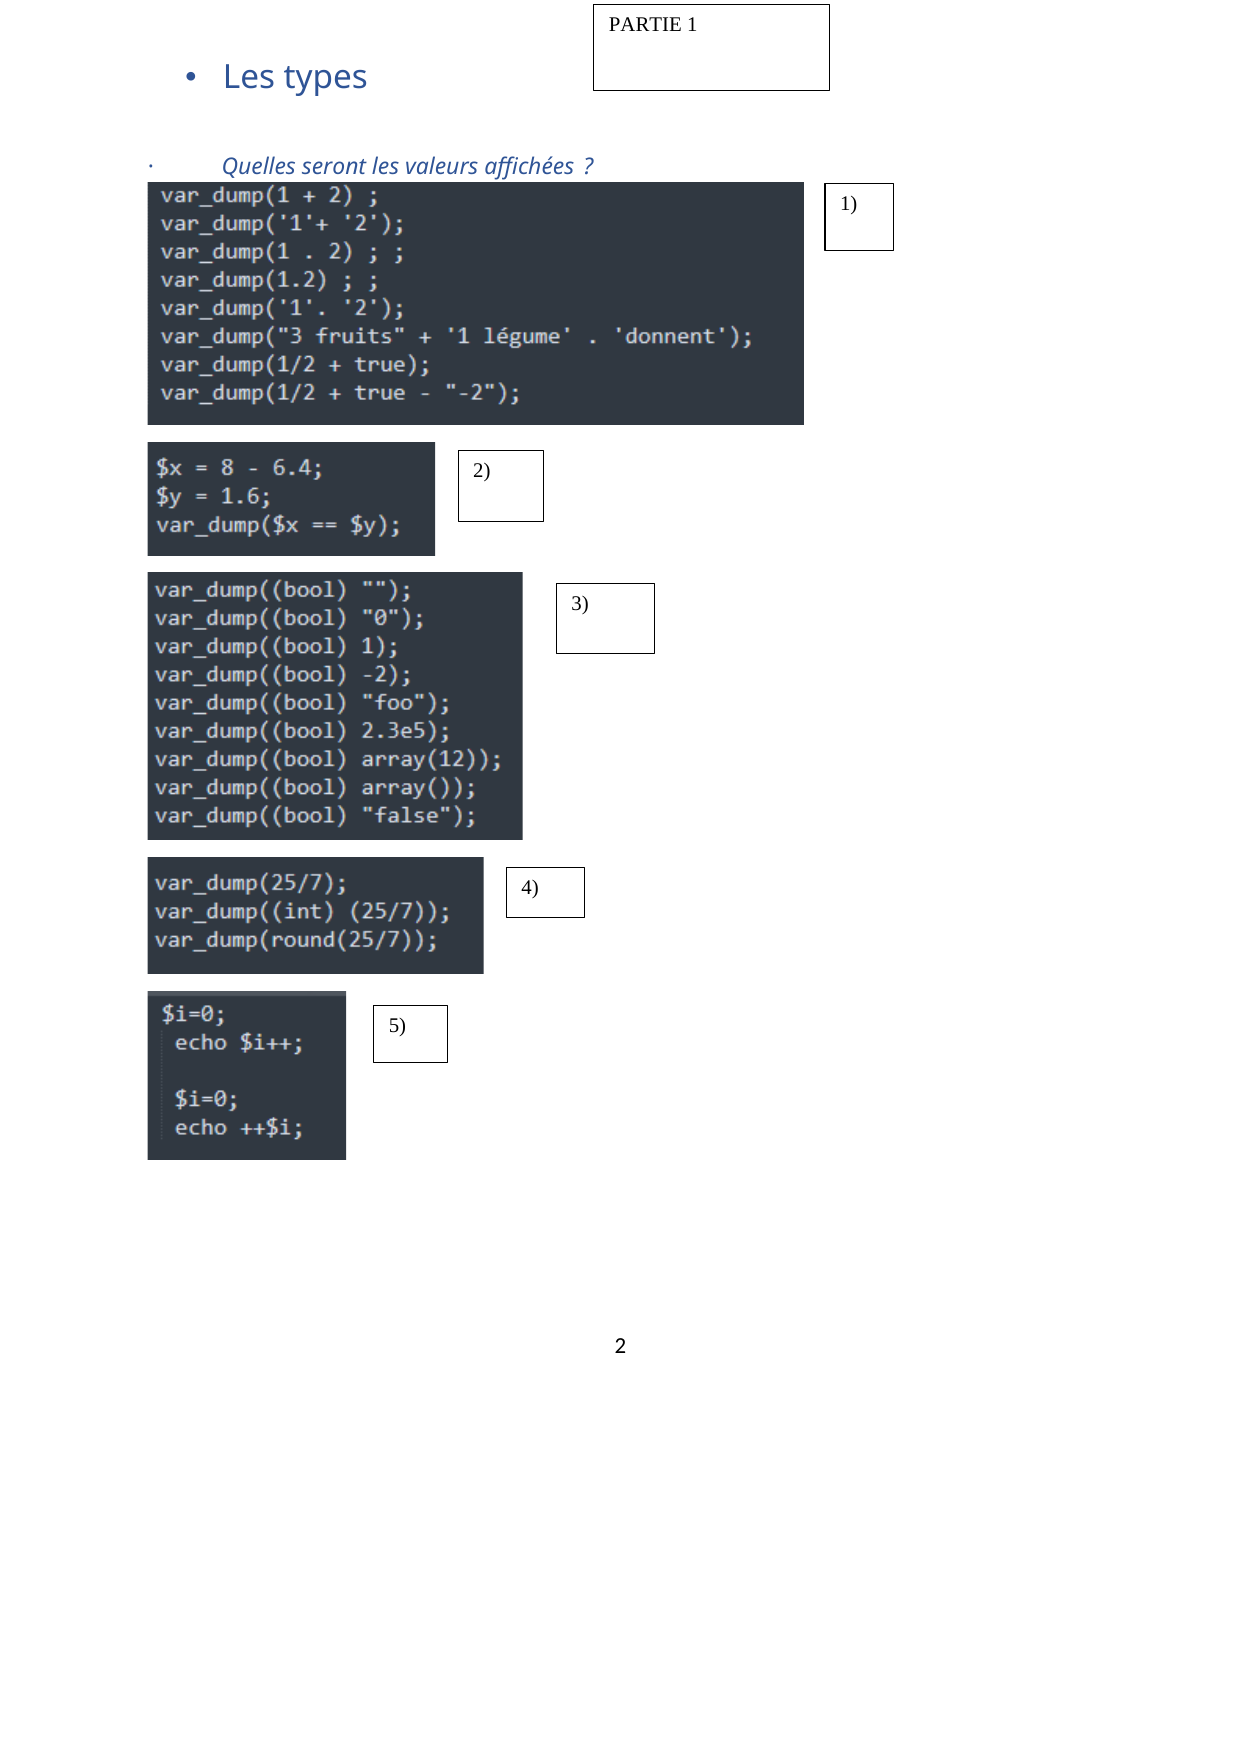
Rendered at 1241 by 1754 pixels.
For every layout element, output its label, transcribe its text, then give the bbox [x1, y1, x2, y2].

picture [147, 572, 523, 840]
picture [147, 182, 804, 425]
picture [147, 991, 347, 1160]
picture [147, 442, 436, 556]
list Quelles seront les valeurs affichées ? [148, 150, 1093, 181]
picture [147, 857, 484, 974]
list Les types [185, 53, 1093, 98]
